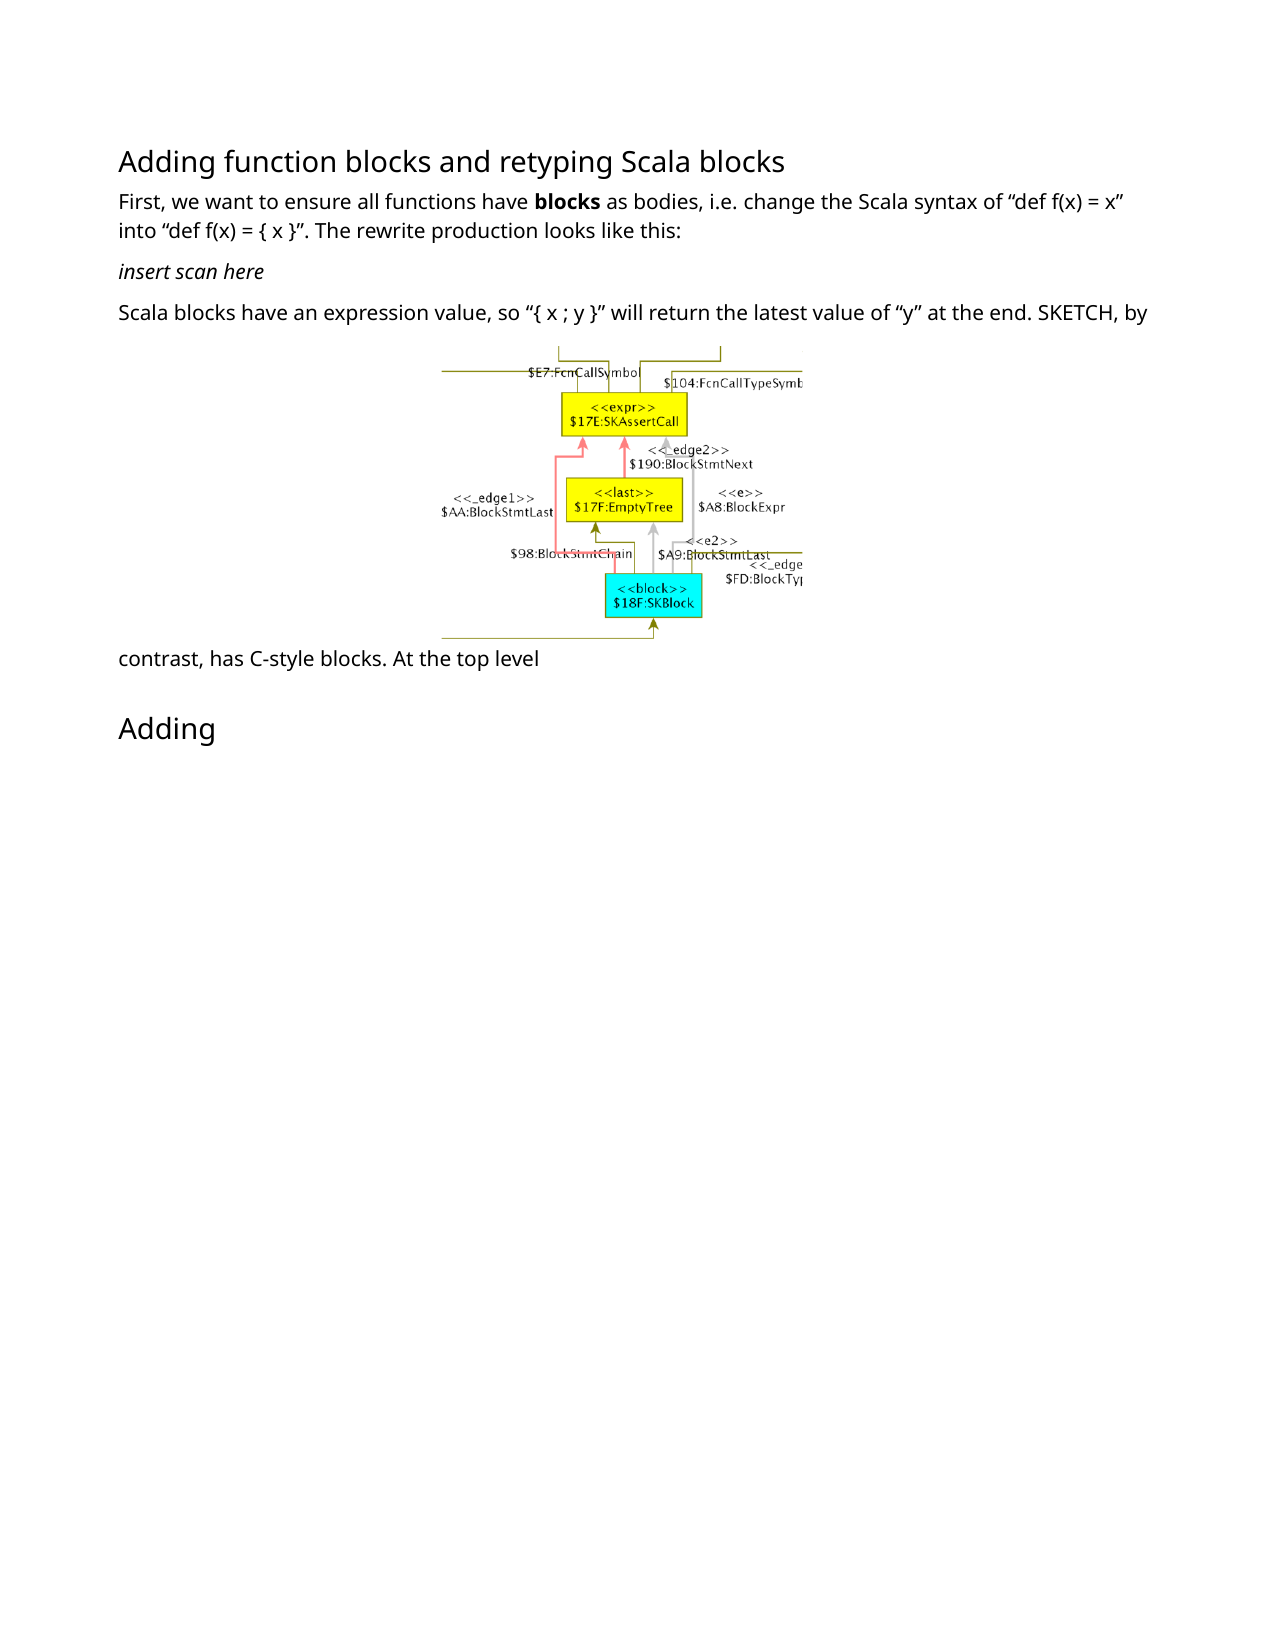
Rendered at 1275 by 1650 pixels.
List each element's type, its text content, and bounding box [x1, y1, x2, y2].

text First, we want to ensure all functions have blocks as bodies, i.e. change the Scala syntax of “def f(x) = x” into “def f(x) = { x }”. The rewrite production looks like this: [118, 187, 1157, 244]
text Scala blocks have an expression value, so “{ x ; y }” will return the latest value of “y” at the end. SKETCH, by contrast, has C-style blocks. At the top level [118, 298, 1157, 672]
text insert scan here [118, 257, 1157, 285]
subtitle Adding [118, 708, 1157, 748]
subtitle Adding function blocks and retyping Scala blocks [118, 142, 1157, 181]
picture [441, 346, 803, 644]
